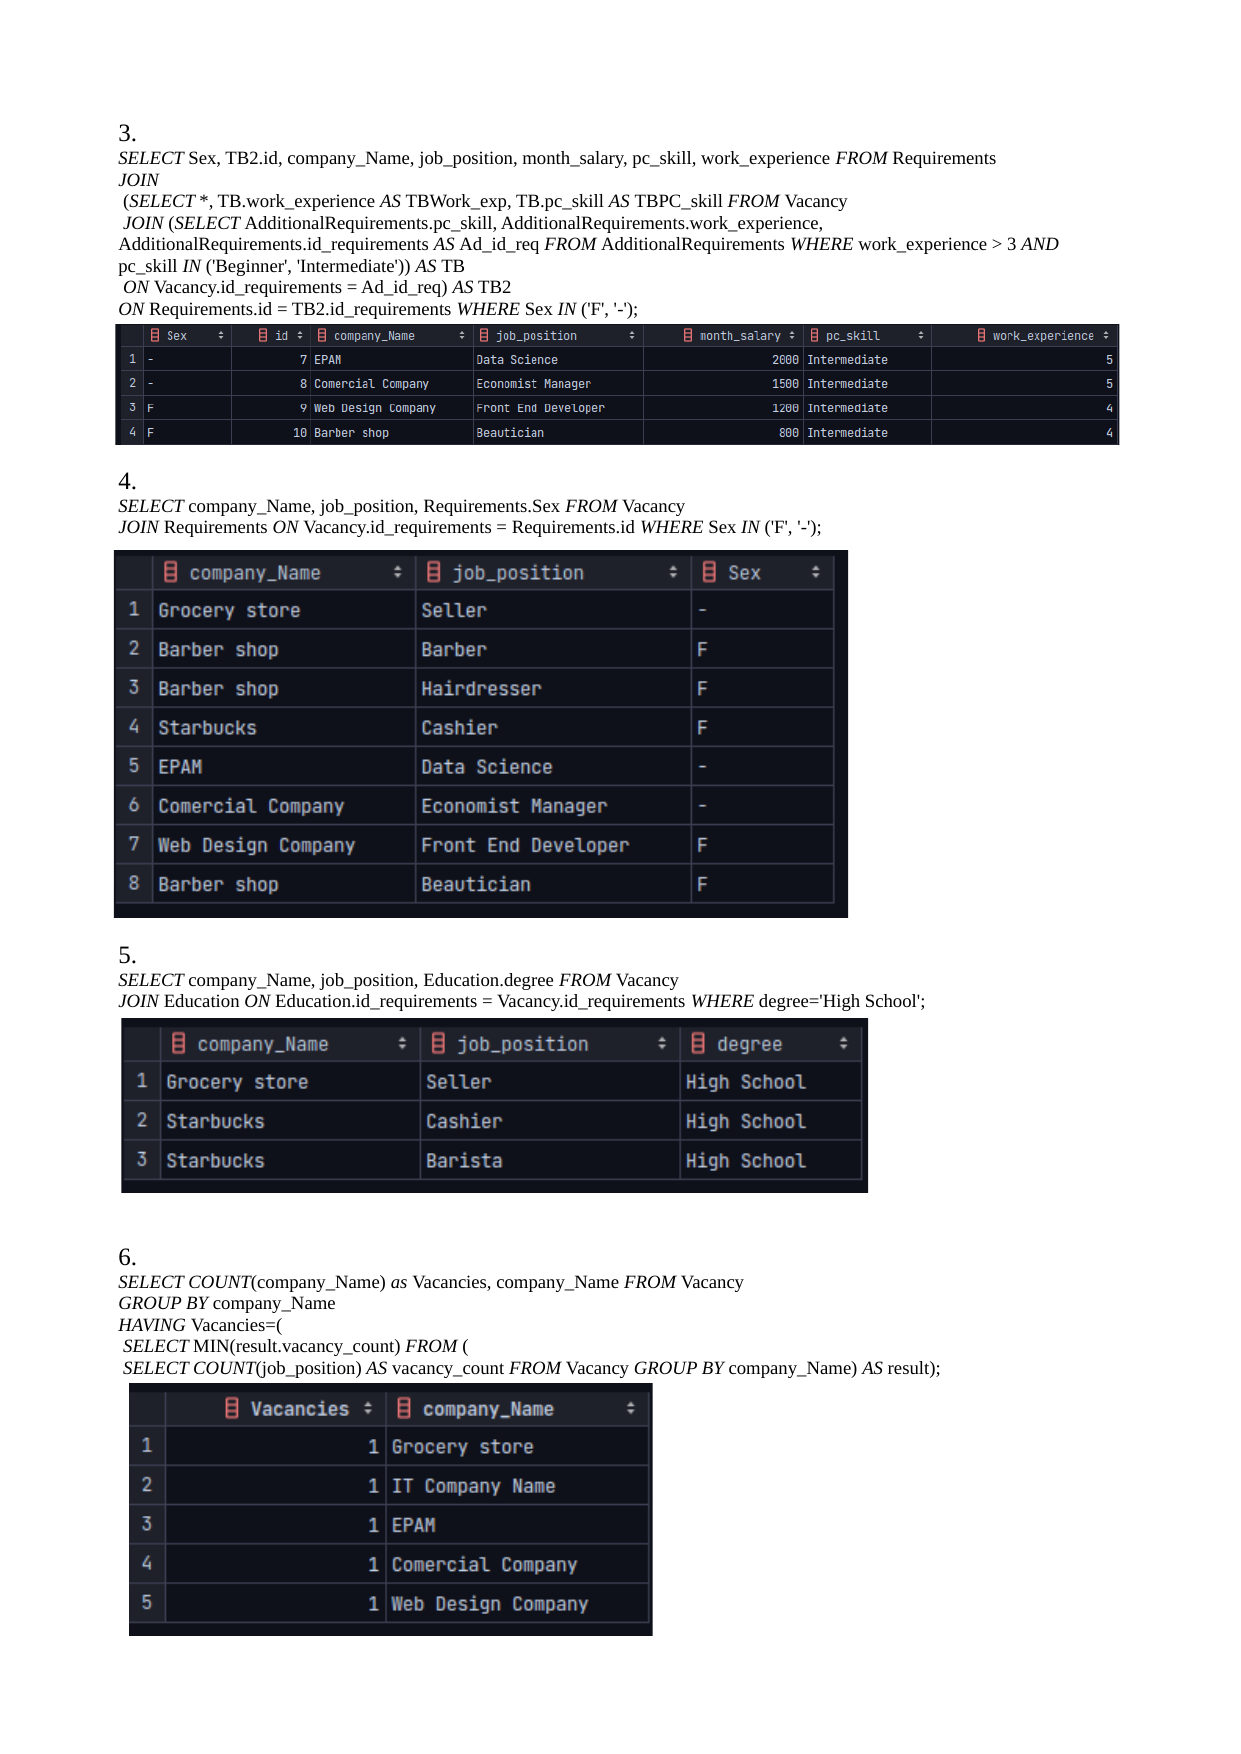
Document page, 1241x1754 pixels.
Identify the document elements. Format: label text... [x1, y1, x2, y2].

picture [115, 324, 1120, 445]
picture [113, 550, 849, 918]
text 3. SELECT Sex, TB2.id, company_Name, job_position, month_salary, pc_skill, work_experience FROM Requirements JOIN (SELECT *, TB.work_experience AS TBWork_exp, TB.pc_skill AS TBPC_skill FROM Vacancy JOIN (SELECT AdditionalRequirements.pc_skill, AdditionalRequirements.work_experience, AdditionalRequirements.id_requirements AS Ad_id_req FROM AdditionalRequirements WHERE work_experience > 3 AND pc_skill IN ('Beginner', 'Intermediate')) AS TB ON Vacancy.id_requirements = Ad_id_req) AS TB2 ON Requirements.id = TB2.id_requirements WHERE Sex IN ('F', '-'); [118, 118, 1122, 319]
text 4. SELECT company_Name, job_position, Requirements.Sex FROM Vacancy JOIN Requirements ON Vacancy.id_requirements = Requirements.id WHERE Sex IN ('F', '-'); [118, 466, 1122, 538]
text 6. SELECT COUNT(company_Name) as Vacancies, company_Name FROM Vacancy GROUP BY company_Name HAVING Vacancies=( SELECT MIN(result.vacancy_count) FROM ( SELECT COUNT(job_position) AS vacancy_count FROM Vacancy GROUP BY company_Name) AS result); [118, 1242, 1122, 1378]
picture [121, 1018, 869, 1193]
text 5. SELECT company_Name, job_position, Education.degree FROM Vacancy JOIN Education ON Education.id_requirements = Vacancy.id_requirements WHERE degree='High School'; [118, 940, 1122, 1012]
picture [129, 1383, 653, 1636]
